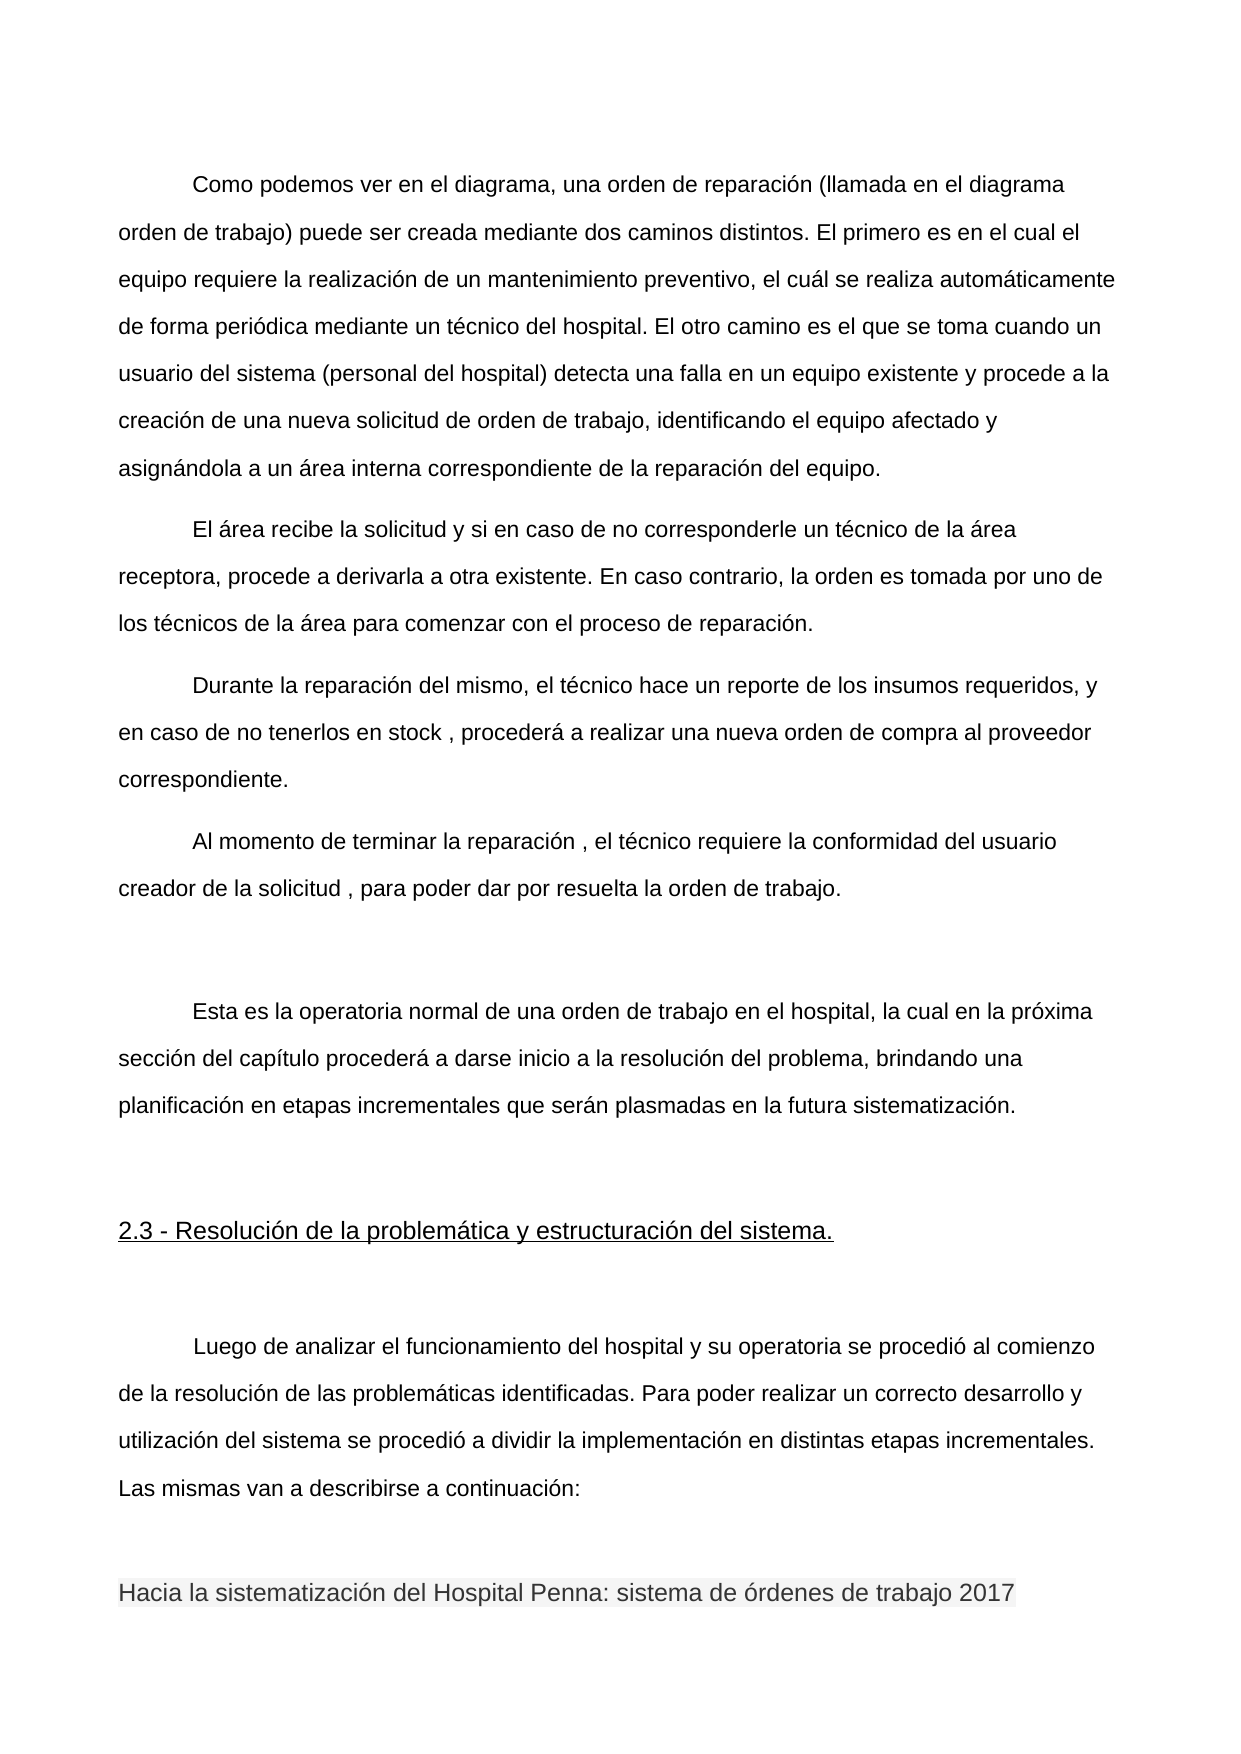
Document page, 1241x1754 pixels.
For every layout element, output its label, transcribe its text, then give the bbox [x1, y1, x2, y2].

text Como podemos ver en el diagrama, una orden de reparación (llamada en el diagrama orden de trabajo) puede ser creada mediante dos caminos distintos. El primero es en el cual el equipo requiere la realización de un mantenimiento preventivo, el cuál se realiza automáticamente de forma periódica mediante un técnico del hospital. El otro camino es el que se toma cuando un usuario del sistema (personal del hospital) detecta una falla en un equipo existente y procede a la creación de una nueva solicitud de orden de trabajo, identificando el equipo afectado y asignándola a un área interna correspondiente de la reparación del equipo. [118, 118, 1122, 481]
text Al momento de terminar la reparación , el técnico requiere la conformidad del usuario creador de la solicitud , para poder dar por resuelta la orden de trabajo. [118, 828, 1122, 901]
text Durante la reparación del mismo, el técnico hace un reporte de los insumos requeridos, y en caso de no tenerlos en stock , procederá a realizar una nueva orden de compra al proveedor correspondiente. [118, 672, 1122, 792]
text Esta es la operatoria normal de una orden de trabajo en el hospital, la cual en la próxima sección del capítulo procederá a darse inicio a la resolución del problema, brindando una planificación en etapas incrementales que serán plasmadas en la futura sistematización. [118, 998, 1122, 1119]
text 2.3 - Resolución de la problemática y estructuración del sistema. [118, 1216, 1122, 1244]
text Luego de analizar el funcionamiento del hospital y su operatoria se procedió al comienzo de la resolución de las problemáticas identificadas. Para poder realizar un correcto desarrollo y utilización del sistema se procedió a dividir la implementación en distintas etapas incrementales. Las mismas van a describirse a continuación: [118, 1333, 1122, 1501]
text El área recibe la solicitud y si en caso de no corresponderle un técnico de la área receptora, procede a derivarla a otra existente. En caso contrario, la orden es tomada por uno de los técnicos de la área para comenzar con el proceso de reparación. [118, 516, 1122, 637]
